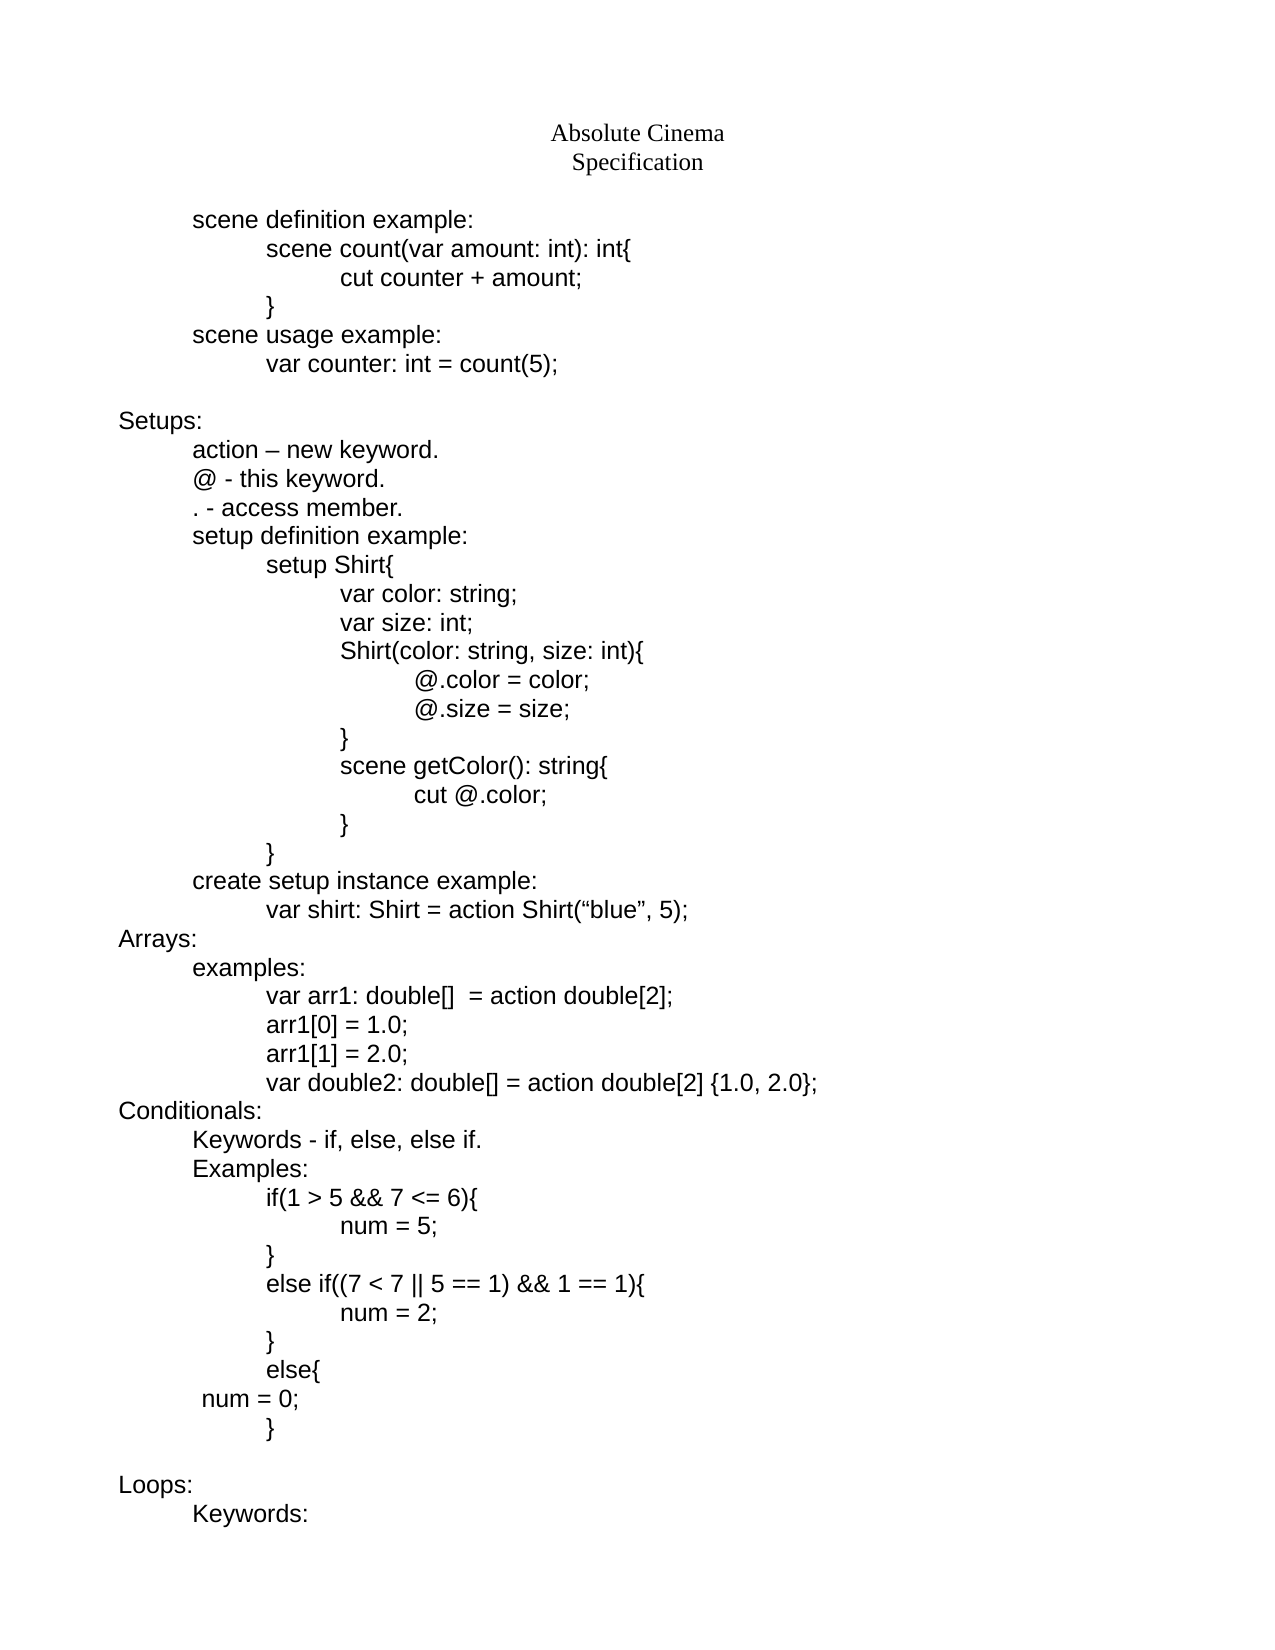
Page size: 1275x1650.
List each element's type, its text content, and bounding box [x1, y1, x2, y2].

text scene definition example: scene count(var amount: int): int{ cut counter + amount; } scene usage example: var counter: int = count(5); Setups: action – new keyword. @ - this keyword. . - access member. setup definition example: setup Shirt{ var color: string; var size: int; Shirt(color: string, size: int){ @.color = color; @.size = size; } scene getColor(): string{ cut @.color; } } create setup instance example: var shirt: Shirt = action Shirt(“blue”, 5); Arrays: examples: var arr1: double[] = action double[2]; arr1[0] = 1.0; arr1[1] = 2.0; var double2: double[] = action double[2] {1.0, 2.0}; Conditionals: Keywords - if, else, else if. Examples: if(1 > 5 && 7 <= 6){ num = 5; } else if((7 < 7 || 5 == 1) && 1 == 1){ num = 2; } else{ num = 0; } Loops: Keywords: [118, 205, 1157, 1528]
